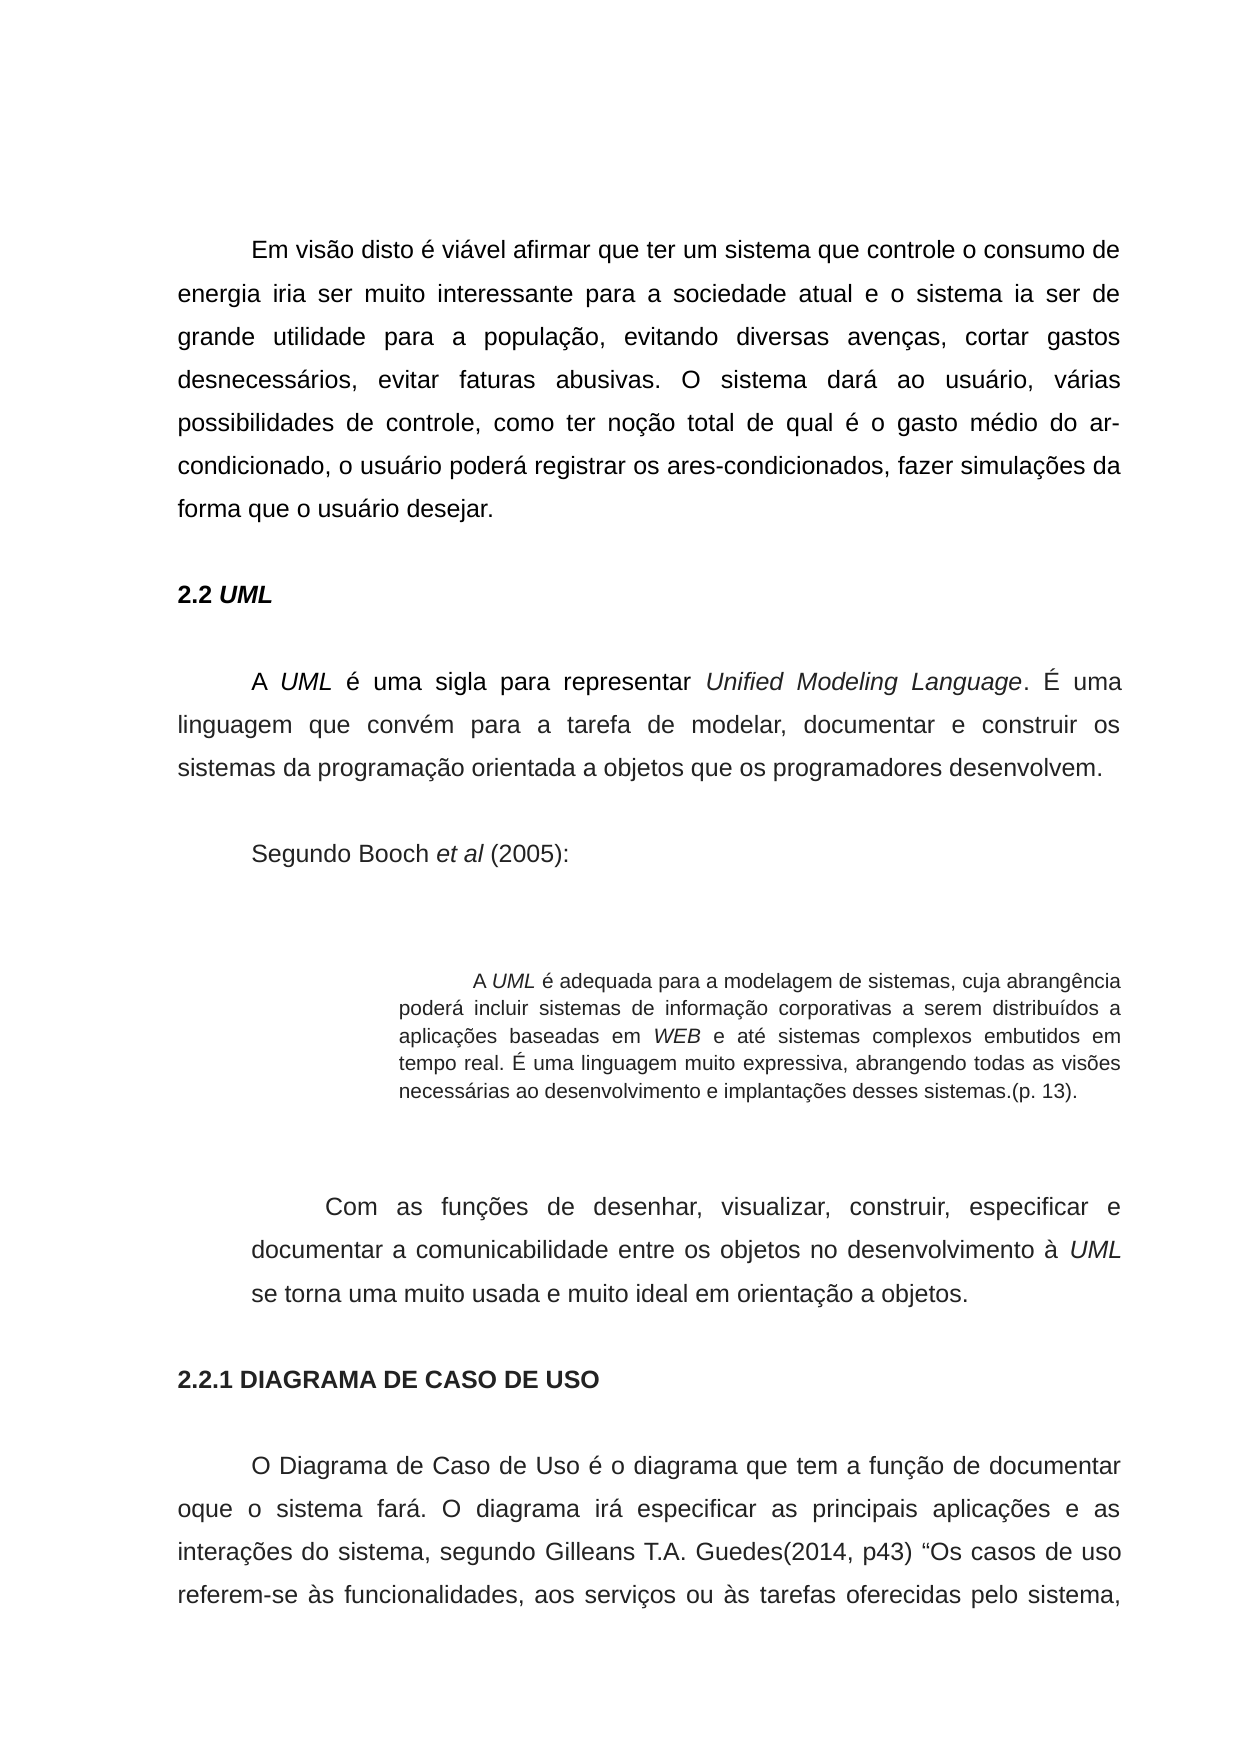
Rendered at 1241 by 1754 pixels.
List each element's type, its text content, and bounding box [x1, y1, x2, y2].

text A UML é adequada para a modelagem de sistemas, cuja abrangência poderá incluir sistemas de informação corporativas a serem distribuídos a aplicações baseadas em WEB e até sistemas complexos embutidos em tempo real. É uma linguagem muito expressiva, abrangendo todas as visões necessárias ao desenvolvimento e implantações desses sistemas.(p. 13). [399, 968, 1122, 1102]
text 2.2 UML [177, 580, 1122, 609]
text Com as funções de desenhar, visualizar, construir, especificar e documentar a comunicabilidade entre os objetos no desenvolvimento à UML se torna uma muito usada e muito ideal em orientação a objetos. [251, 1192, 1122, 1307]
text O Diagrama de Caso de Uso é o diagrama que tem a função de documentar oque o sistema fará. O diagrama irá especificar as principais aplicações e as interações do sistema, segundo Gilleans T.A. Guedes(2014, p43) “Os casos de uso referem-se às funcionalidades, aos serviços ou às tarefas oferecidas pelo sistema, [177, 1451, 1122, 1609]
text A UML é uma sigla para representar Unified Modeling Language. É uma linguagem que convém para a tarefa de modelar, documentar e construir os sistemas da programação orientada a objetos que os programadores desenvolvem. [177, 667, 1122, 782]
text 2.2.1 DIAGRAMA DE CASO DE USO [177, 1365, 1122, 1393]
text Segundo Booch et al (2005): [177, 839, 1122, 868]
text Em visão disto é viável afirmar que ter um sistema que controle o consumo de energia iria ser muito interessante para a sociedade atual e o sistema ia ser de grande utilidade para a população, evitando diversas avenças, cortar gastos desnecessários, evitar faturas abusivas. O sistema dará ao usuário, várias possibilidades de controle, como ter noção total de qual é o gasto médio do ar-condicionado, o usuário poderá registrar os ares-condicionados, fazer simulações da forma que o usuário desejar. [177, 235, 1122, 523]
